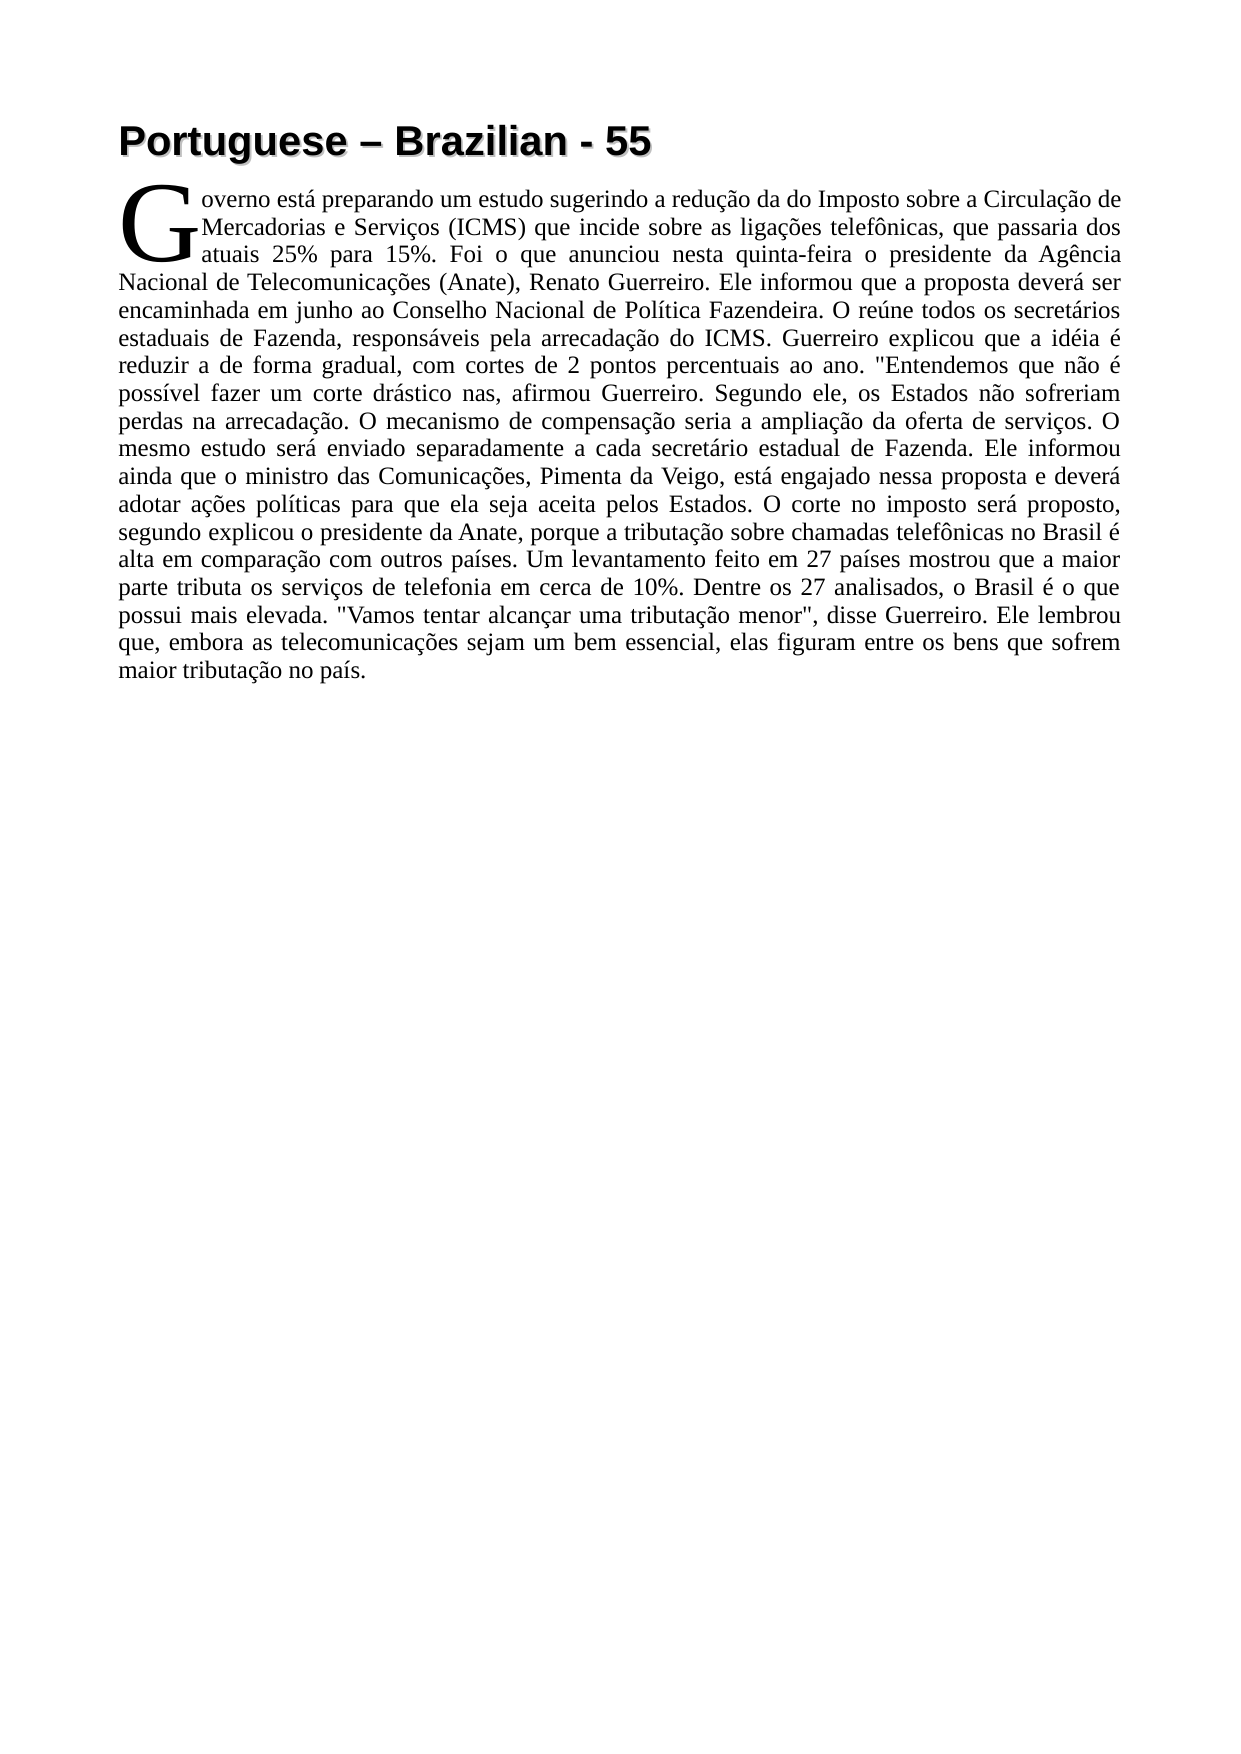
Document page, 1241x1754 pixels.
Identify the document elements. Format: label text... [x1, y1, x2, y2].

subtitle Portuguese – Brazilian - 55 [118, 118, 1122, 164]
text Governo está preparando um estudo sugerindo a redução da do Imposto sobre a Circulação de Mercadorias e Serviços (ICMS) que incide sobre as ligações telefônicas, que passaria dos atuais 25% para 15%. Foi o que anunciou nesta quinta-feira o presidente da Agência Nacional de Telecomunicações (Anate), Renato Guerreiro. Ele informou que a proposta deverá ser encaminhada em junho ao Conselho Nacional de Política Fazendeira. O reúne todos os secretários estaduais de Fazenda, responsáveis pela arrecadação do ICMS. Guerreiro explicou que a idéia é reduzir a de forma gradual, com cortes de 2 pontos percentuais ao ano. "Entendemos que não é possível fazer um corte drástico nas, afirmou Guerreiro. Segundo ele, os Estados não sofreriam perdas na arrecadação. O mecanismo de compensação seria a ampliação da oferta de serviços. O mesmo estudo será enviado separadamente a cada secretário estadual de Fazenda. Ele informou ainda que o ministro das Comunicações, Pimenta da Veigo, está engajado nessa proposta e deverá adotar ações políticas para que ela seja aceita pelos Estados. O corte no imposto será proposto, segundo explicou o presidente da Anate, porque a tributação sobre chamadas telefônicas no Brasil é alta em comparação com outros países. Um levantamento feito em 27 países mostrou que a maior parte tributa os serviços de telefonia em cerca de 10%. Dentre os 27 analisados, o Brasil é o que possui mais elevada. "Vamos tentar alcançar uma tributação menor", disse Guerreiro. Ele lembrou que, embora as telecomunicações sejam um bem essencial, elas figuram entre os bens que sofrem maior tributação no país. [118, 185, 1122, 684]
